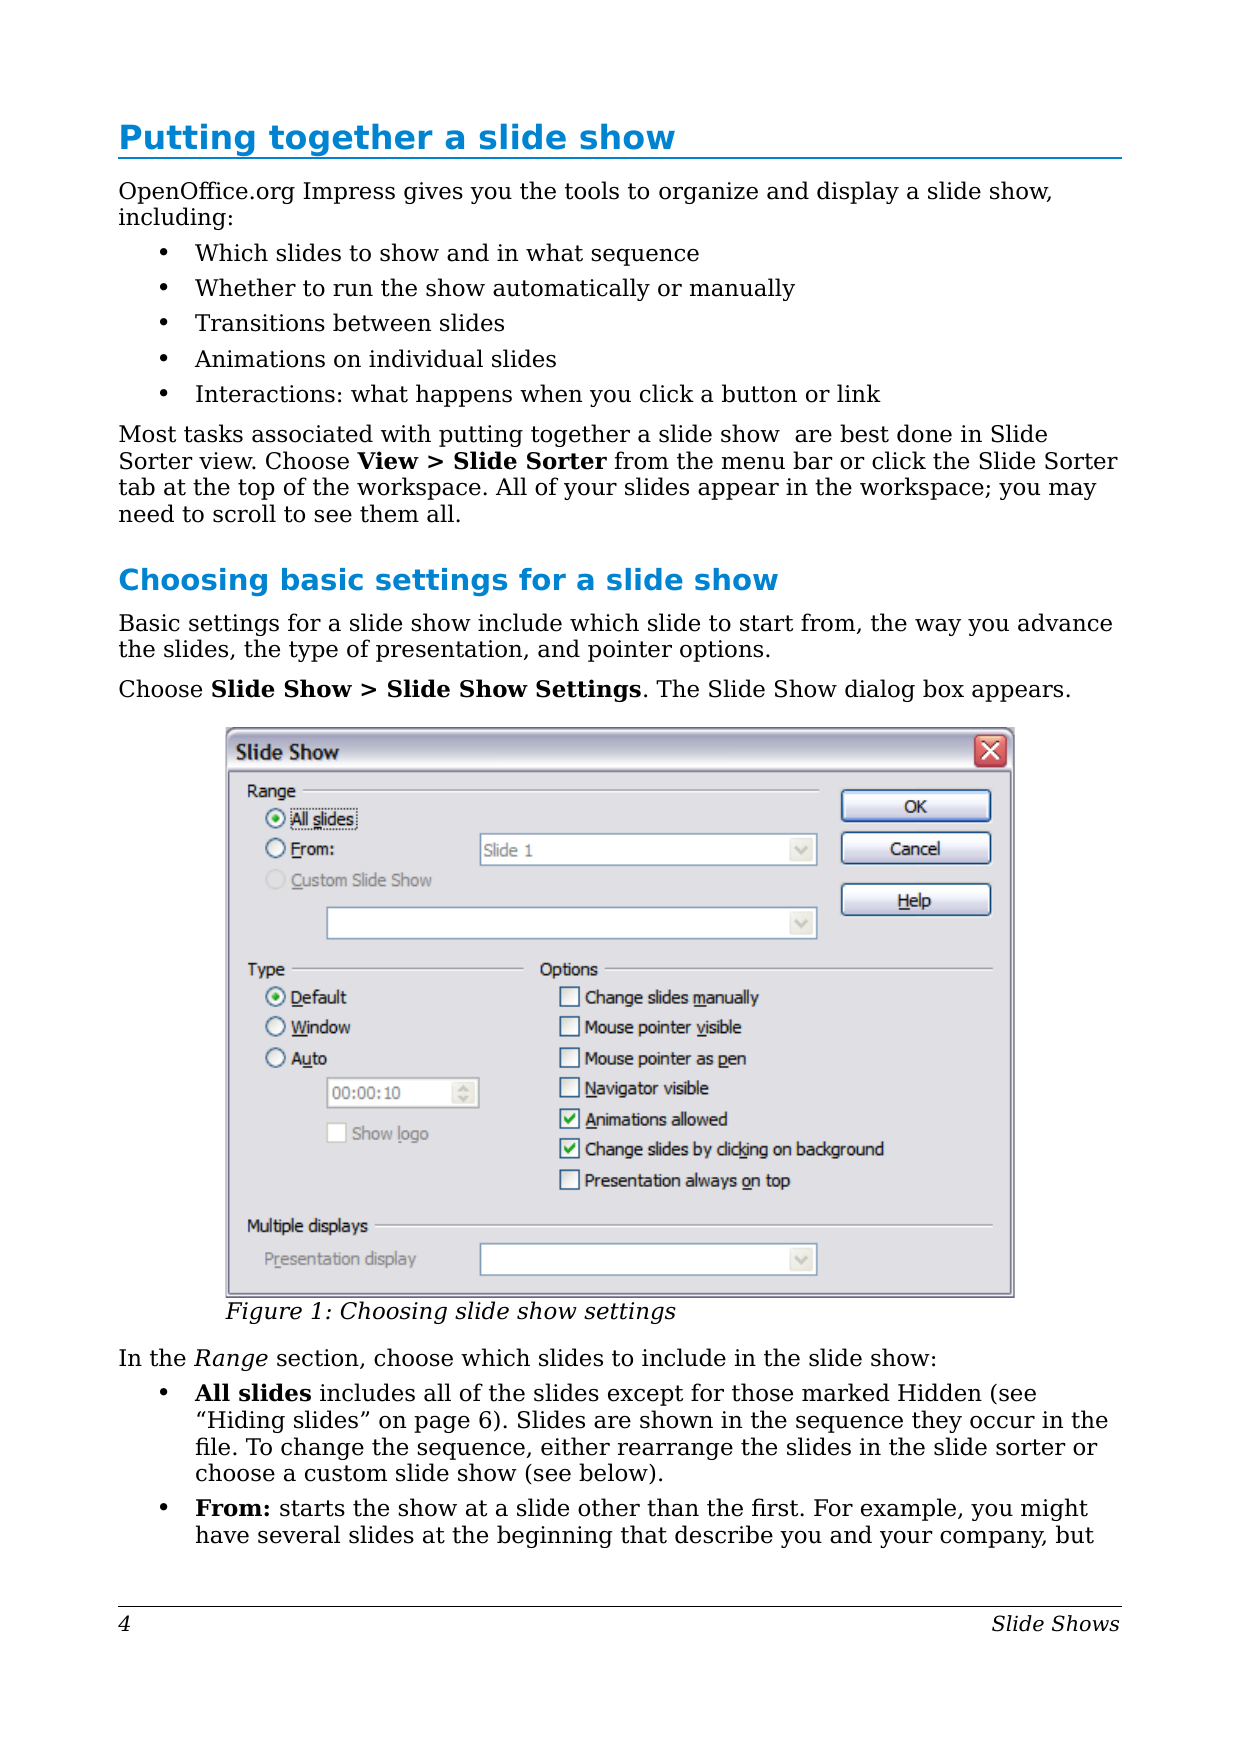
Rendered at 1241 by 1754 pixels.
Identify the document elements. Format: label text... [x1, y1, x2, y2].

list In the Range section, choose which slides to include in the slide show: [118, 1345, 1122, 1372]
text Figure 1: Choosing slide show settings [226, 1298, 1015, 1324]
subtitle Putting together a slide show [118, 118, 1122, 157]
list Whether to run the show automatically or manually [156, 273, 1122, 302]
list From: starts the show at a slide other than the first. For example, you might have several slides at the beginning that describe you and your company, but [156, 1493, 1122, 1549]
list OpenOffice.org Impress gives you the tools to organize and display a slide show, including: [118, 178, 1122, 231]
list All slides includes all of the slides except for those marked Hidden (see “Hiding slides” on page 6). Slides are shown in the sequence they occur in the file. To change the sequence, either rearrange the slides in the slide sorter or choose a custom slide show (see below). [156, 1378, 1122, 1487]
list Which slides to show and in what sequence [156, 238, 1122, 267]
text Choose Slide Show > Slide Show Settings. The Slide Show dialog box appears. [118, 676, 1122, 703]
list Animations on individual slides [156, 344, 1122, 373]
list Interactions: what happens when you click a button or link [156, 379, 1122, 408]
text Most tasks associated with putting together a slide show are best done in Slide Sorter view. Choose View > Slide Sorter from the menu bar or click the Slide Sorter tab at the top of the workspace. All of your slides appear in the workspace; you may need to scroll to see them all. [118, 421, 1122, 528]
text Basic settings for a slide show include which slide to start from, the way you advance the slides, the type of presentation, and pointer options. [118, 610, 1122, 663]
picture [225, 727, 1015, 1298]
subtitle Choosing basic settings for a slide show [118, 563, 1122, 597]
list Transitions between slides [156, 308, 1122, 338]
